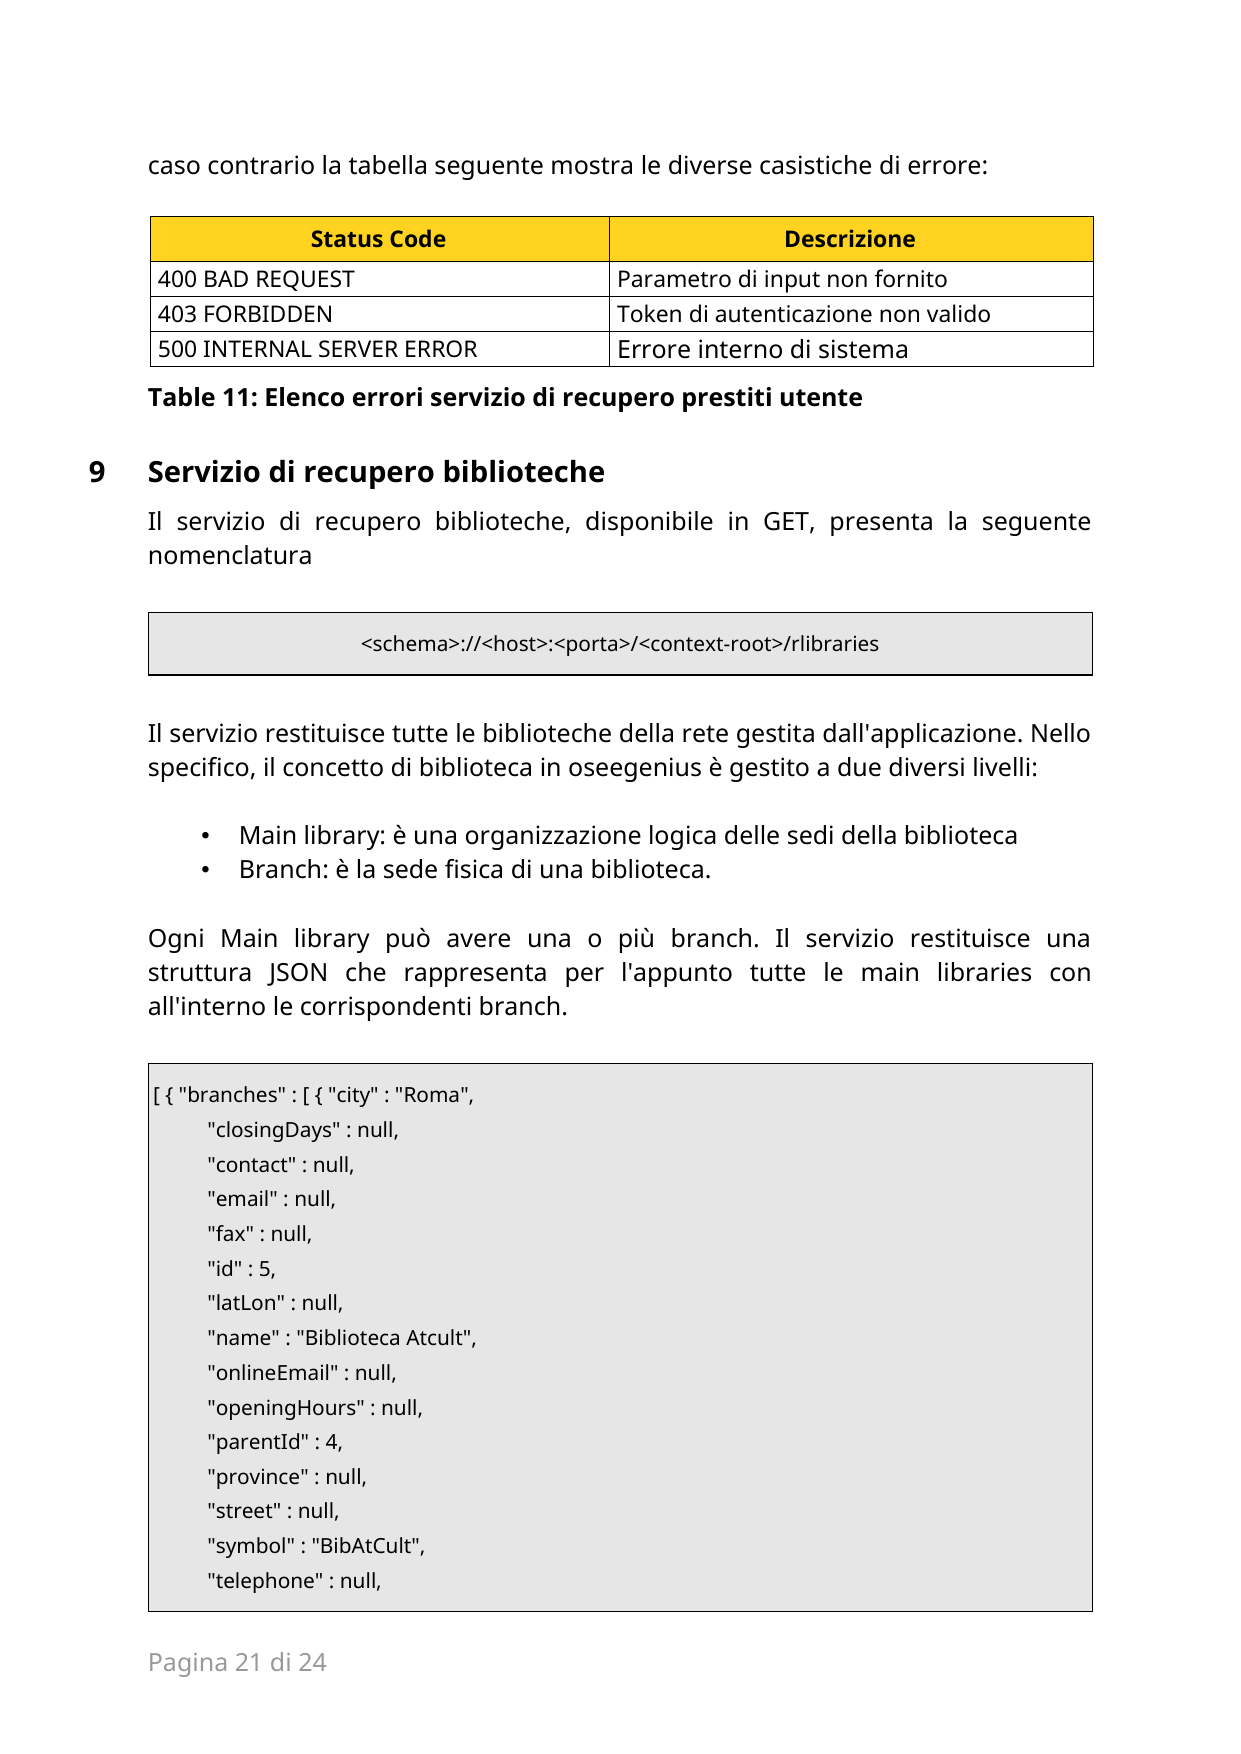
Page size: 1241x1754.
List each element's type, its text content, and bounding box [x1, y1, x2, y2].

table_cell 500 INTERNAL SERVER ERROR [151, 332, 609, 366]
list Main library: è una organizzazione logica delle sedi della biblioteca [201, 818, 1093, 852]
text Il servizio di recupero biblioteche, disponibile in GET, presenta la seguente nomenclatura [148, 503, 1093, 571]
text caso contrario la tabella seguente mostra le diverse casistiche di errore: [148, 148, 1093, 182]
table_cell Token di autenticazione non valido [610, 297, 1093, 331]
text "onlineEmail" : null, [149, 1340, 1092, 1375]
list Branch: è la sede fisica di una biblioteca. [201, 852, 1093, 886]
text "telephone" : null, [149, 1548, 1092, 1611]
text <schema>://<host>:<porta>/<context-root>/rlibraries [149, 613, 1092, 674]
text "openingHours" : null, [149, 1375, 1092, 1409]
text "symbol" : "BibAtCult", [149, 1514, 1092, 1548]
table_cell Errore interno di sistema [610, 332, 1093, 366]
text Ogni Main library può avere una o più branch. Il servizio restituisce una struttura JSON che rappresenta per l'appunto tutte le main libraries con all'interno le corrispondenti branch. [148, 920, 1093, 1022]
table_cell Parametro di input non fornito [610, 262, 1093, 296]
text [ { "branches" : [ { "city" : "Roma", [149, 1064, 1092, 1097]
text "id" : 5, [149, 1236, 1092, 1271]
text "email" : null, [149, 1167, 1092, 1201]
text "name" : "Biblioteca Atcult", [149, 1306, 1092, 1340]
subtitle Servizio di recupero biblioteche [88, 451, 1093, 491]
text "closingDays" : null, [149, 1097, 1092, 1132]
table_cell 400 BAD REQUEST [151, 262, 609, 296]
table_cell 403 FORBIDDEN [151, 297, 609, 331]
text "fax" : null, [149, 1201, 1092, 1236]
text "latLon" : null, [149, 1271, 1092, 1306]
text Table 11: Elenco errori servizio di recupero prestiti utente [148, 379, 1093, 413]
text "street" : null, [149, 1479, 1092, 1514]
table_header Descrizione [610, 217, 1093, 261]
table_header Status Code [151, 217, 609, 261]
text "contact" : null, [149, 1132, 1092, 1167]
text "province" : null, [149, 1444, 1092, 1479]
text Il servizio restituisce tutte le biblioteche della rete gestita dall'applicazione. Nello specifico, il concetto di biblioteca in oseegenius è gestito a due diversi livelli: [148, 716, 1093, 784]
text "parentId" : 4, [149, 1409, 1092, 1444]
